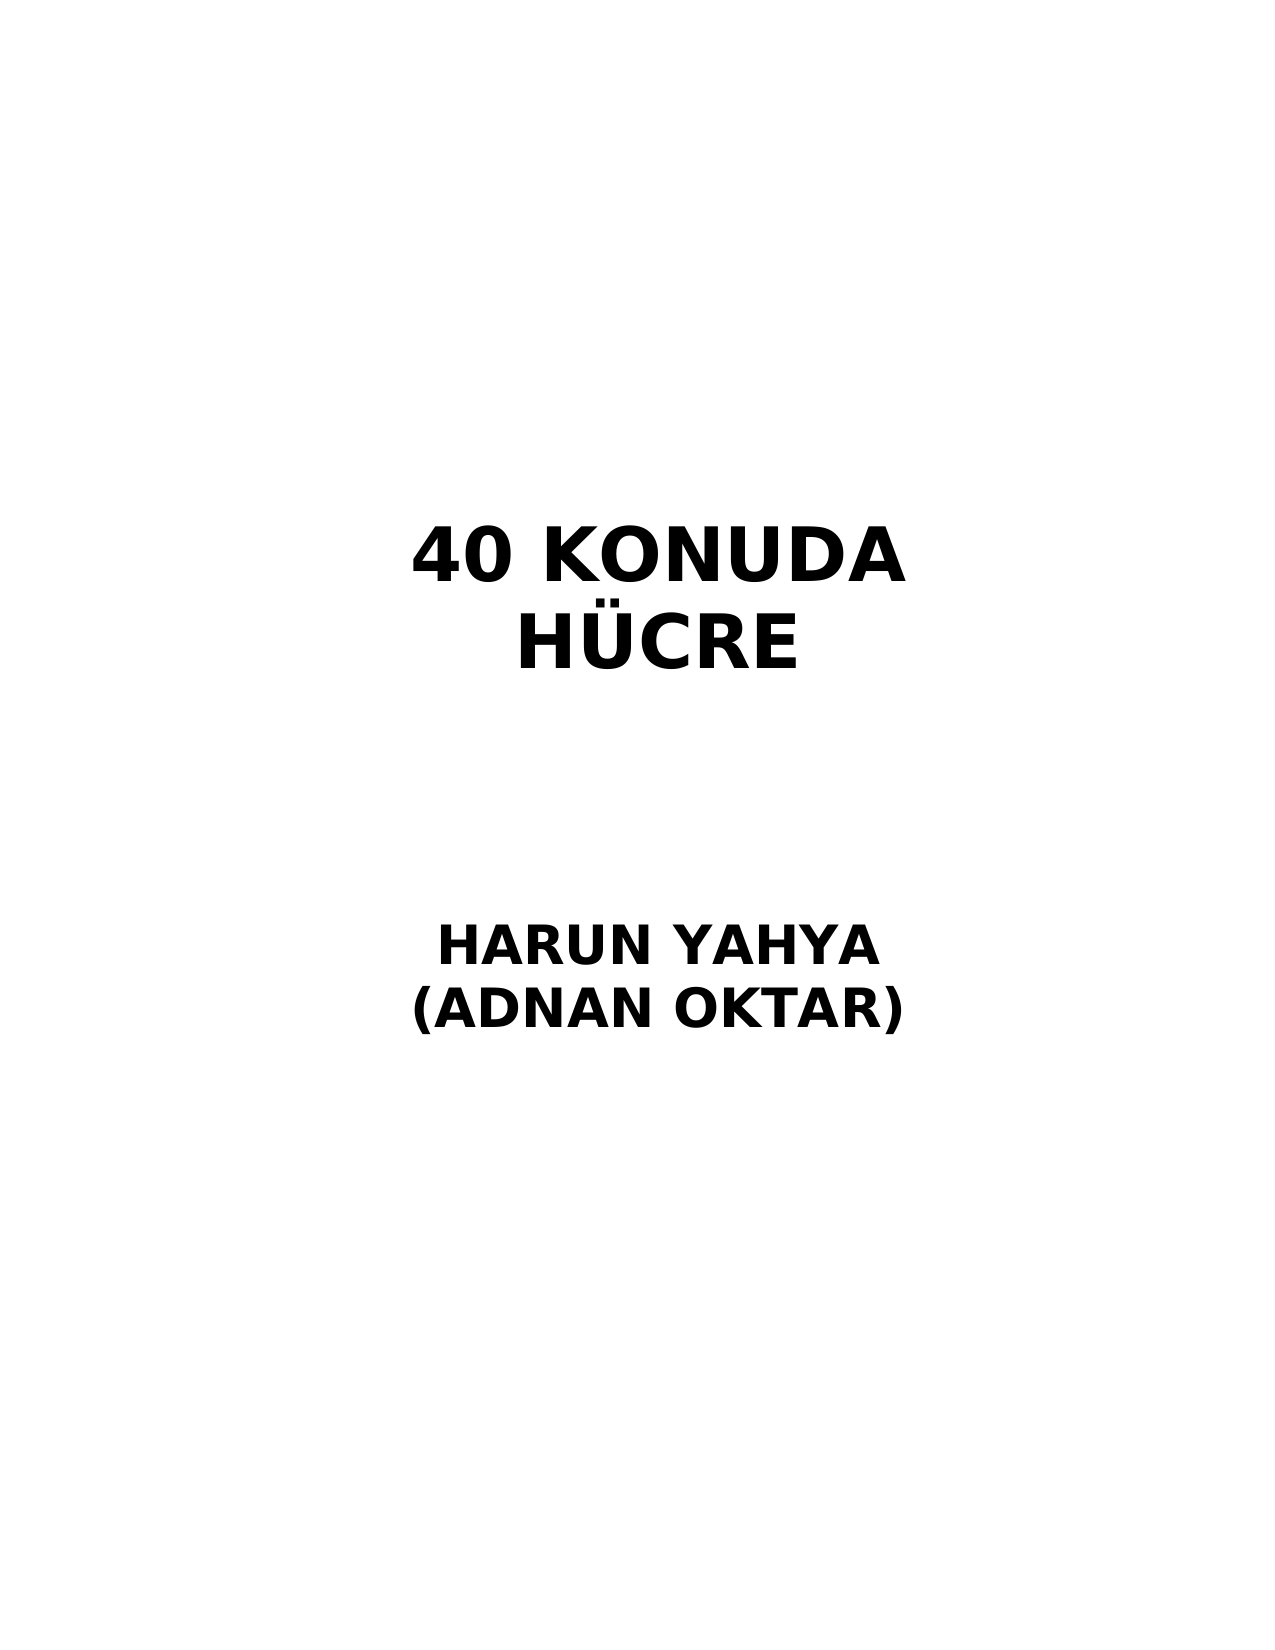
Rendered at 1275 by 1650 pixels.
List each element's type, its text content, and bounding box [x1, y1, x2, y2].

text (ADNAN OKTAR) [187, 977, 1070, 1040]
text 40 KONUDA [187, 512, 1070, 599]
text HARUN YAHYA [187, 914, 1070, 977]
text HÜCRE [187, 599, 1070, 686]
